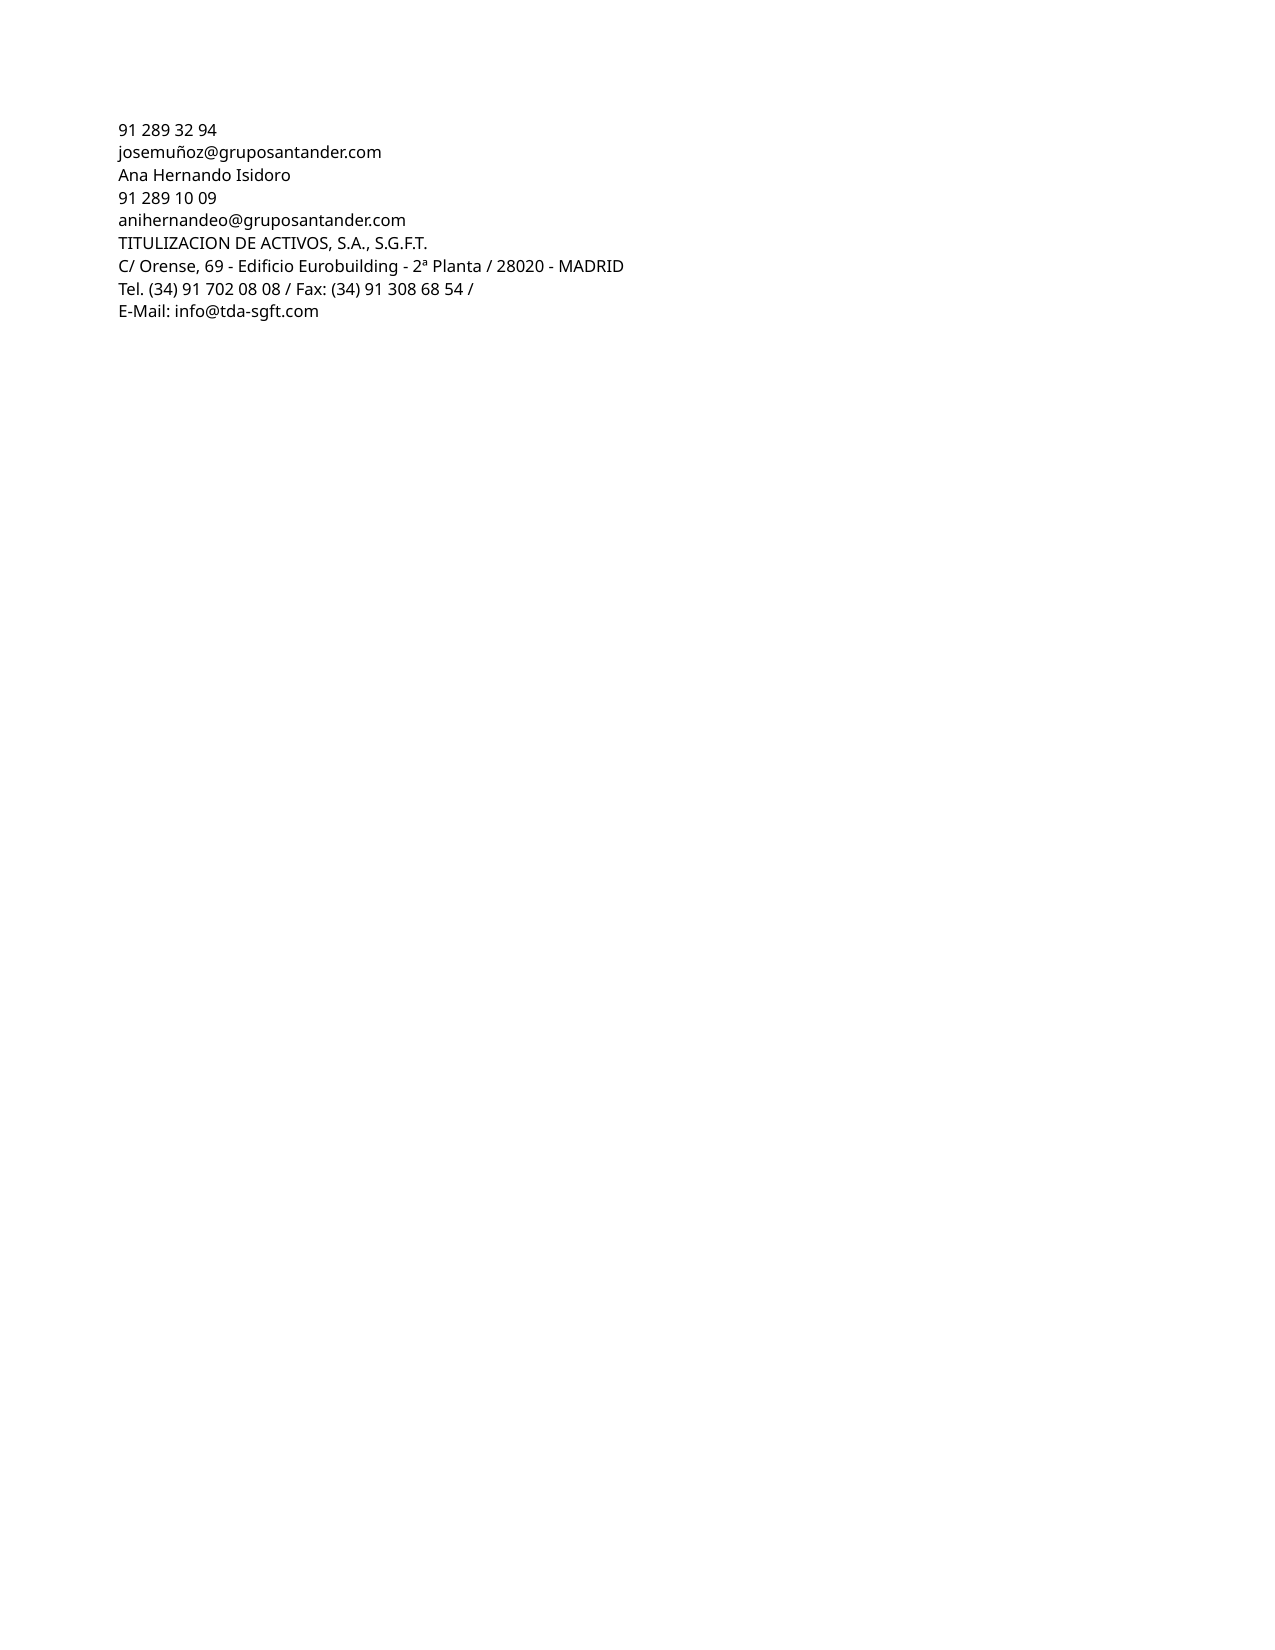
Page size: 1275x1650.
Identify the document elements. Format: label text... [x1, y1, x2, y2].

text Tel. (34) 91 702 08 08 / Fax: (34) 91 308 68 54 / [118, 277, 1157, 300]
text C/ Orense, 69 - Edificio Eurobuilding - 2ª Planta / 28020 - MADRID [118, 254, 1157, 277]
text 91 289 32 94 [118, 118, 1157, 141]
text TITULIZACION DE ACTIVOS, S.A., S.G.F.T. [118, 232, 1157, 254]
text 91 289 10 09 [118, 186, 1157, 209]
text josemuñoz@gruposantander.com [118, 141, 1157, 163]
text E-Mail: info@tda-sgft.com [118, 300, 1157, 322]
text Ana Hernando Isidoro [118, 163, 1157, 186]
text anihernandeo@gruposantander.com [118, 209, 1157, 232]
